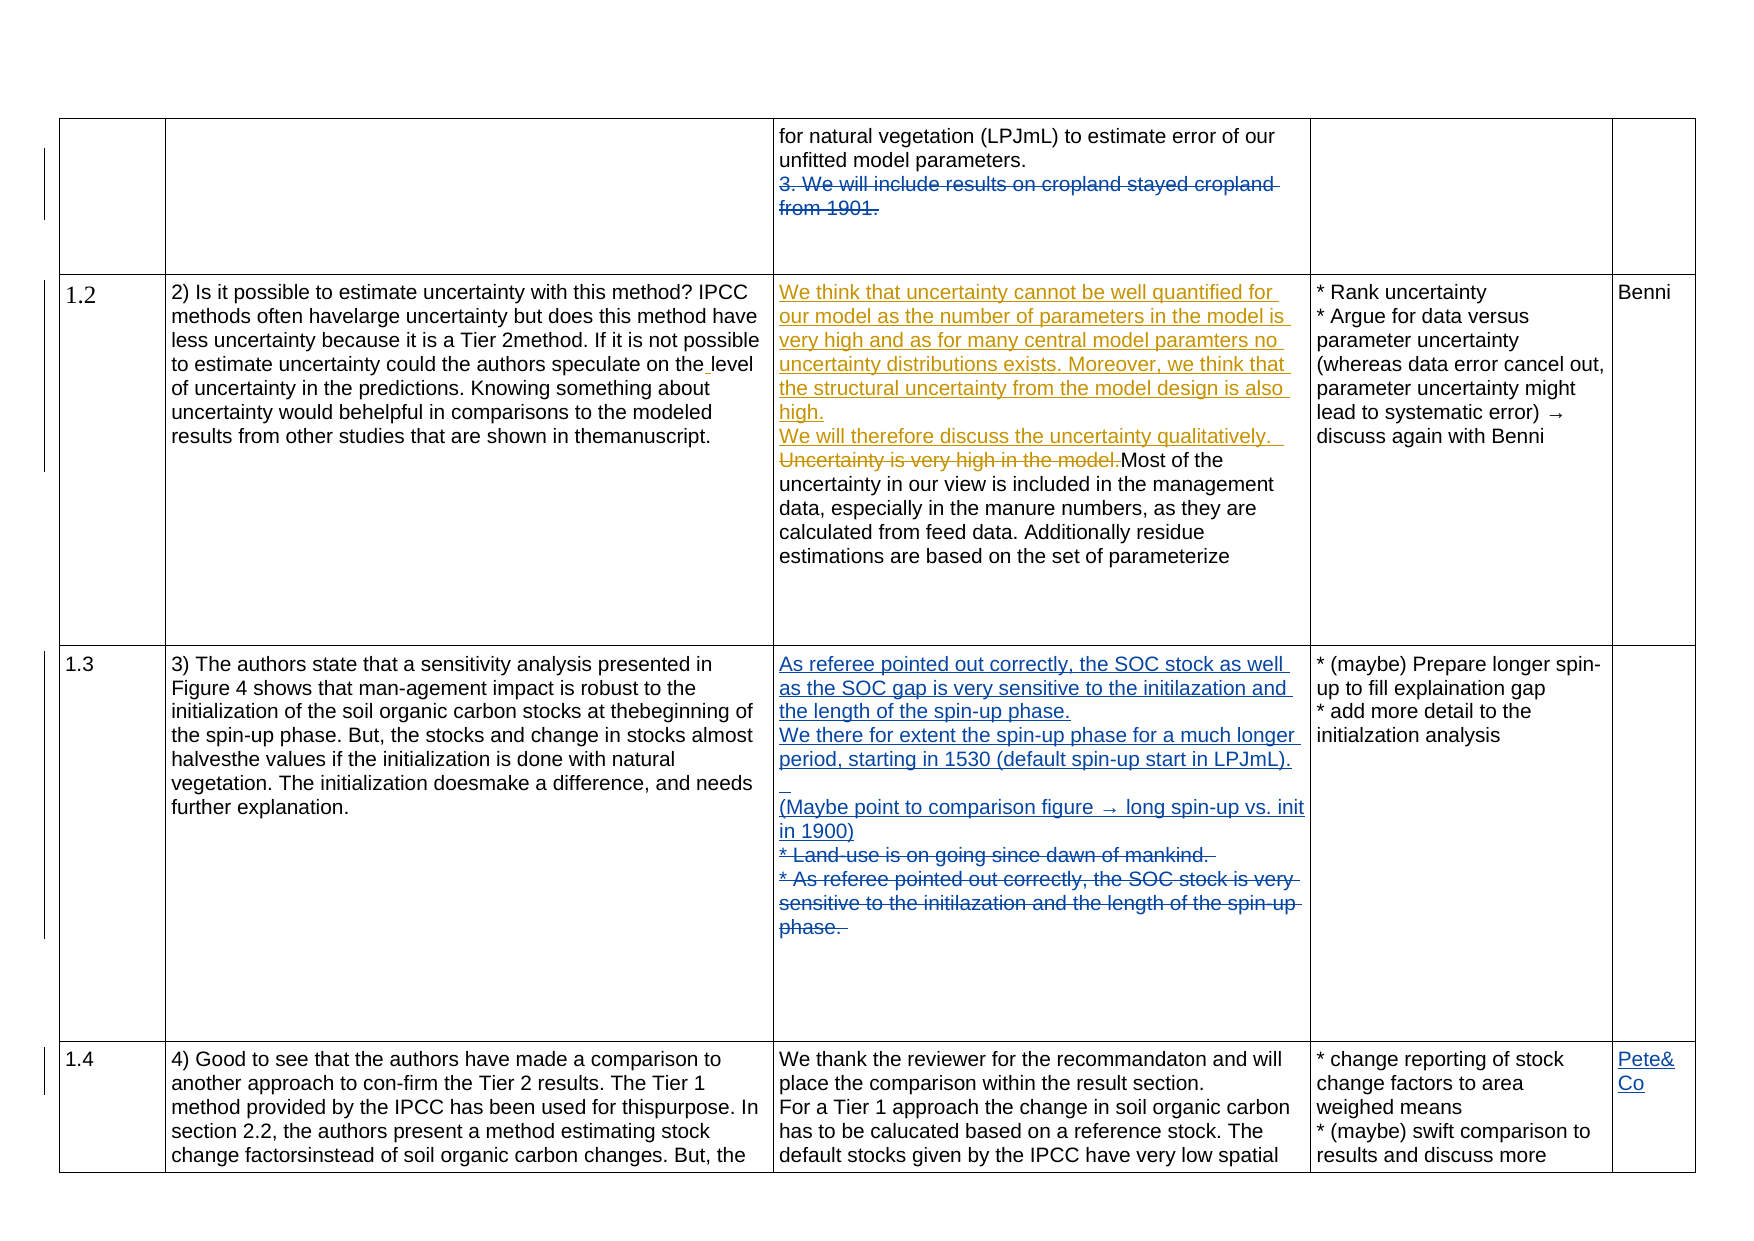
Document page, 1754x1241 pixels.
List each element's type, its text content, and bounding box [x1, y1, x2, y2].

table_cell As referee pointed out correctly, the SOC stock as well as the SOC gap is very sensitive to the initilazation and the length of the spin-up phase. We there for extent the spin-up phase for a much longer period, starting in 1530 (default spin-up start in LPJmL). (Maybe point to comparison figure → long spin-up vs. init in 1900) [774, 646, 1310, 1041]
table_cell We think that uncertainty cannot be well quantified for our model as the number of parameters in the model is very high and as for many central model paramters no uncertainty distributions exists. Moreover, we think that the structural uncertainty from the model design is also high. We will therefore discuss the uncertainty qualitatively. Most of the uncertainty in our view is included in the management data, especially in the manure numbers, as they are calculated from feed data. Additionally residue estimations are based on the set of parameterize [774, 275, 1310, 645]
table_cell 3) The authors state that a sensitivity analysis presented in Figure 4 shows that man-agement impact is robust to the initialization of the soil organic carbon stocks at thebeginning of the spin-up phase. But, the stocks and change in stocks almost halvesthe values if the initialization is done with natural vegetation. The initialization doesmake a difference, and needs further explanation. [166, 646, 773, 1041]
table_cell 1.3 [60, 646, 165, 1041]
table_cell 2) Is it possible to estimate uncertainty with this method? IPCC methods often havelarge uncertainty but does this method have less uncertainty because it is a Tier 2method. If it is not possible to estimate uncertainty could the authors speculate on the level of uncertainty in the predictions. Knowing something about uncertainty would behelpful in comparisons to the modeled results from other studies that are shown in themanuscript. [166, 275, 773, 645]
table_cell Pete&Co [1613, 1042, 1695, 1172]
table_cell We thank the reviewer for the recommandaton and will place the comparison within the result section. For a Tier 1 approach the change in soil organic carbon has to be calucated based on a reference stock. The default stocks given by the IPCC have very low spatial [774, 1042, 1310, 1172]
table_cell [1613, 119, 1695, 274]
table_cell * Rank uncertainty * Argue for data versus parameter uncertainty (whereas data error cancel out, parameter uncertainty might lead to systematic error) → discuss again with Benni [1311, 275, 1612, 645]
table_cell 4) Good to see that the authors have made a comparison to another approach to con-firm the Tier 2 results. The Tier 1 method provided by the IPCC has been used for thispurpose. In section 2.2, the authors present a method estimating stock change factorsinstead of soil organic carbon changes. But, the [166, 1042, 773, 1172]
table_cell [1613, 646, 1695, 1041]
table_cell Benni [1613, 275, 1695, 645]
table_cell * (maybe) Prepare longer spin-up to fill explaination gap * add more detail to the initialzation analysis [1311, 646, 1612, 1041]
table_cell * change reporting of stock change factors to area weighed means * (maybe) swift comparison to results and discuss more [1311, 1042, 1612, 1172]
table_cell [166, 119, 773, 274]
table_cell [60, 119, 165, 274]
table_cell [1311, 119, 1612, 274]
table_cell The referee mentioned a important. While our analysis focuses on croplands, estimating the natural soil carbon stocks is a necessity to account for the C entering the cropland budget via land conversion. Apart from this process, we only use natural vegetation soil C to make our results comparable to other global estiamtes for validation purposes. To improve the parametrization of natural soil carbon, we will include the following model updates: 1. We will improve litterfall parameterization in natural vegetation. 2. We will compare our results on soil stock under natural vegetation with dedicated models parameterized for natural vegetation (LPJmL) to estimate error of our unfitted model parameters. [774, 119, 1310, 274]
table_cell 1.4 [60, 1042, 165, 1172]
table_cell 1.2 [60, 275, 165, 645]
